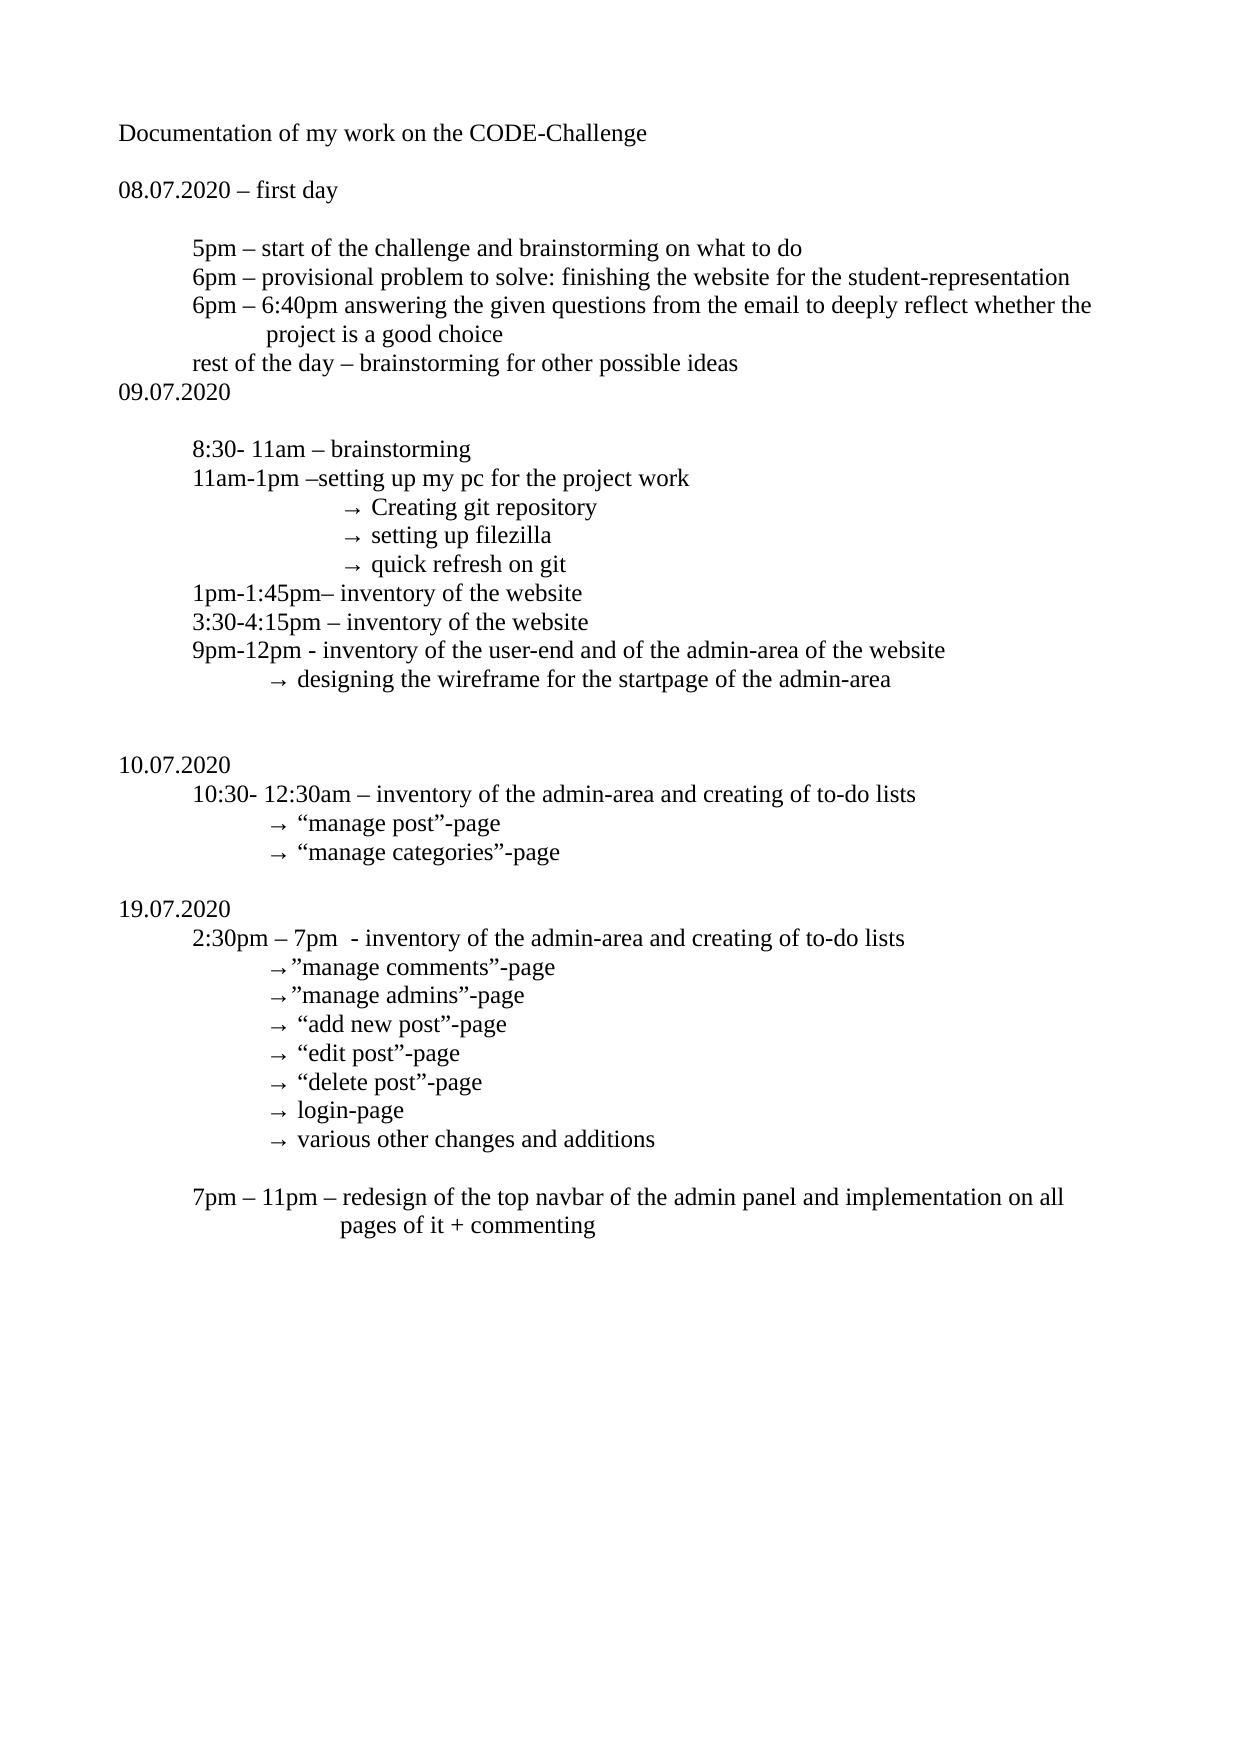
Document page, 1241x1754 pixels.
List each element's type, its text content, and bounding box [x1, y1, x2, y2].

text → various other changes and additions [118, 1124, 1122, 1153]
text 11am-1pm –setting up my pc for the project work [118, 463, 1122, 492]
text → “add new post”-page [118, 1009, 1122, 1038]
text 2:30pm – 7pm - inventory of the admin-area and creating of to-do lists [118, 923, 1122, 952]
text Documentation of my work on the CODE-Challenge [118, 118, 1122, 147]
text → “manage categories”-page [118, 837, 1122, 866]
text 08.07.2020 – first day [118, 176, 1122, 204]
text → Creating git repository [118, 492, 1122, 521]
text 10:30- 12:30am – inventory of the admin-area and creating of to-do lists [118, 779, 1122, 808]
text 1pm-1:45pm– inventory of the website [118, 578, 1122, 607]
text →”manage admins”-page [118, 981, 1122, 1009]
text 19.07.2020 [118, 894, 1122, 923]
text → setting up filezilla [118, 521, 1122, 549]
text 6pm – provisional problem to solve: finishing the website for the student-representation [118, 262, 1122, 291]
text → login-page [118, 1096, 1122, 1124]
text 3:30-4:15pm – inventory of the website [118, 607, 1122, 636]
text → quick refresh on git [118, 549, 1122, 578]
text 09.07.2020 [118, 377, 1122, 406]
text → “edit post”-page [118, 1038, 1122, 1067]
text 5pm – start of the challenge and brainstorming on what to do [118, 233, 1122, 262]
text 10.07.2020 [118, 751, 1122, 779]
text rest of the day – brainstorming for other possible ideas [118, 348, 1122, 377]
text → designing the wireframe for the startpage of the admin-area [118, 664, 1122, 693]
text →”manage comments”-page [118, 952, 1122, 981]
text 7pm – 11pm – redesign of the top navbar of the admin panel and implementation on all pages of it + commenting [118, 1182, 1122, 1239]
text 8:30- 11am – brainstorming [118, 434, 1122, 463]
text → “delete post”-page [118, 1067, 1122, 1096]
text 9pm-12pm - inventory of the user-end and of the admin-area of the website [118, 636, 1122, 664]
text → “manage post”-page [118, 808, 1122, 837]
text 6pm – 6:40pm answering the given questions from the email to deeply reflect whether the project is a good choice [118, 291, 1122, 348]
